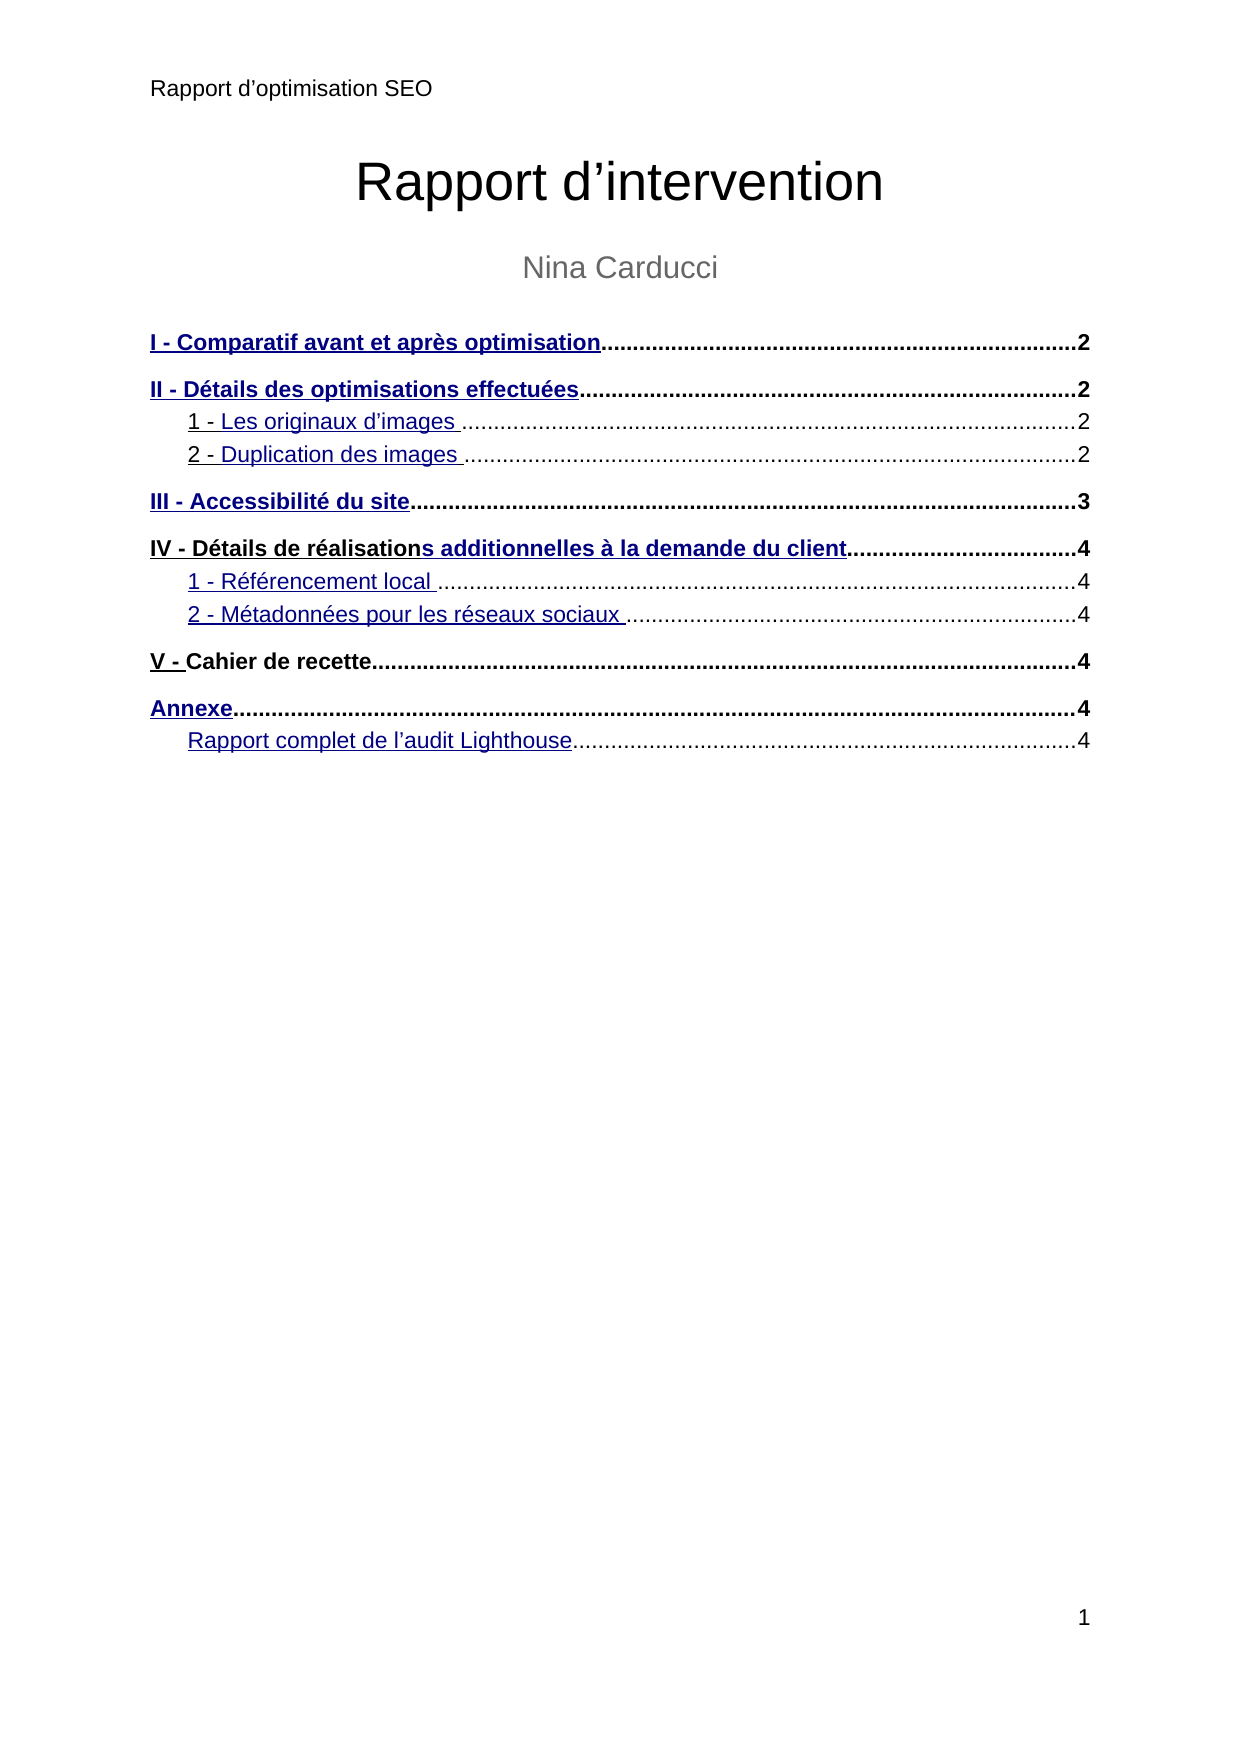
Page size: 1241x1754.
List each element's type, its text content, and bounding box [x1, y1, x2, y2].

text 1 - Référencement local 4 [187, 568, 1090, 594]
text V - Cahier de recette 4 [150, 648, 1090, 674]
text II - Détails des optimisations effectuées 2 [150, 376, 1090, 402]
text Nina Carducci [150, 249, 1090, 285]
text I - Comparatif avant et après optimisation 2 [150, 328, 1090, 355]
text 2 - Métadonnées pour les réseaux sociaux 4 [187, 601, 1090, 627]
text Annexe 4 [150, 695, 1090, 721]
text Rapport complet de l’audit Lighthouse 4 [187, 727, 1090, 754]
text 2 - Duplication des images 2 [187, 441, 1090, 467]
text 1 - Les originaux d’images 2 [187, 408, 1090, 435]
text IV - Détails de réalisations additionnelles à la demande du client 4 [150, 535, 1090, 562]
text III - Accessibilité du site 3 [150, 488, 1090, 514]
text Rapport d’intervention [150, 150, 1090, 212]
